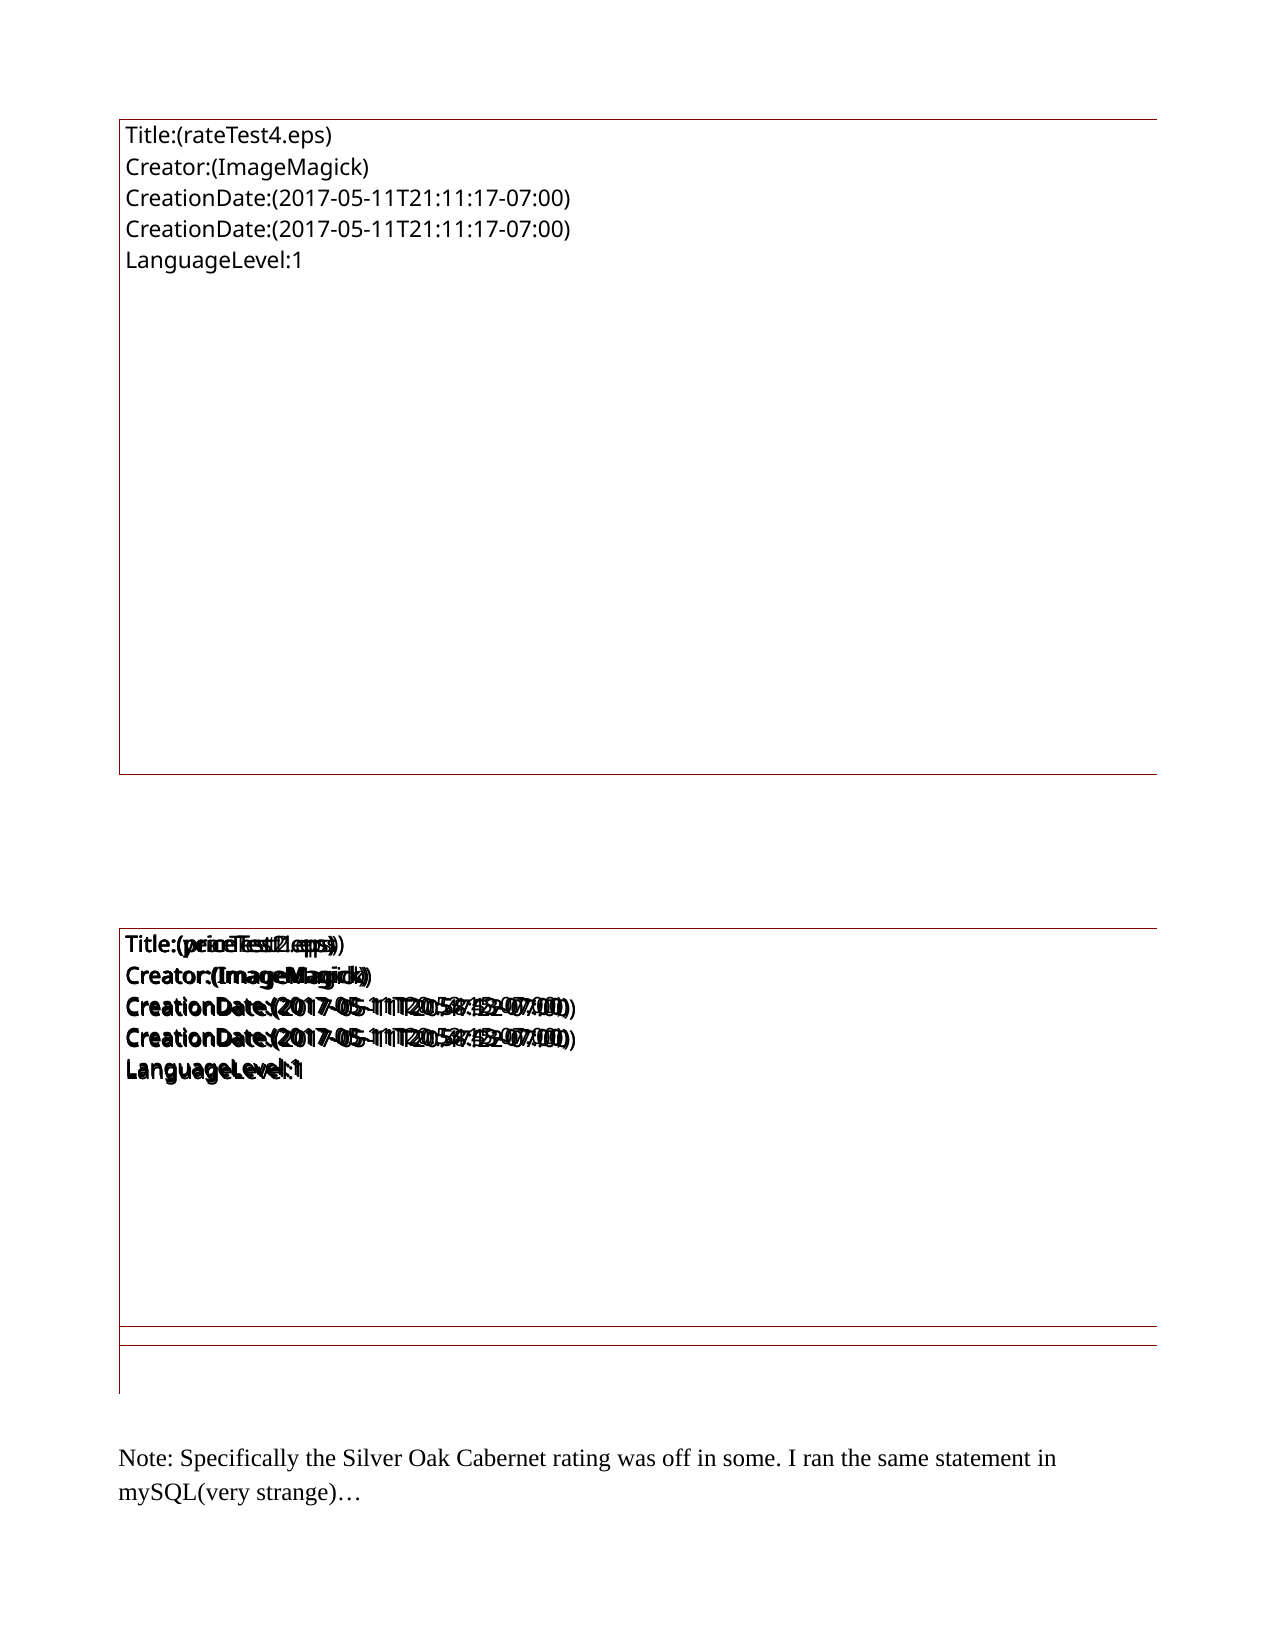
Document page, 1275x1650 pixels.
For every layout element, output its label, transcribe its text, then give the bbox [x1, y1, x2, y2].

text Note: Specifically the Silver Oak Cabernet rating was off in some. I ran the same statement in mySQL(very strange)… [118, 1443, 1157, 1506]
